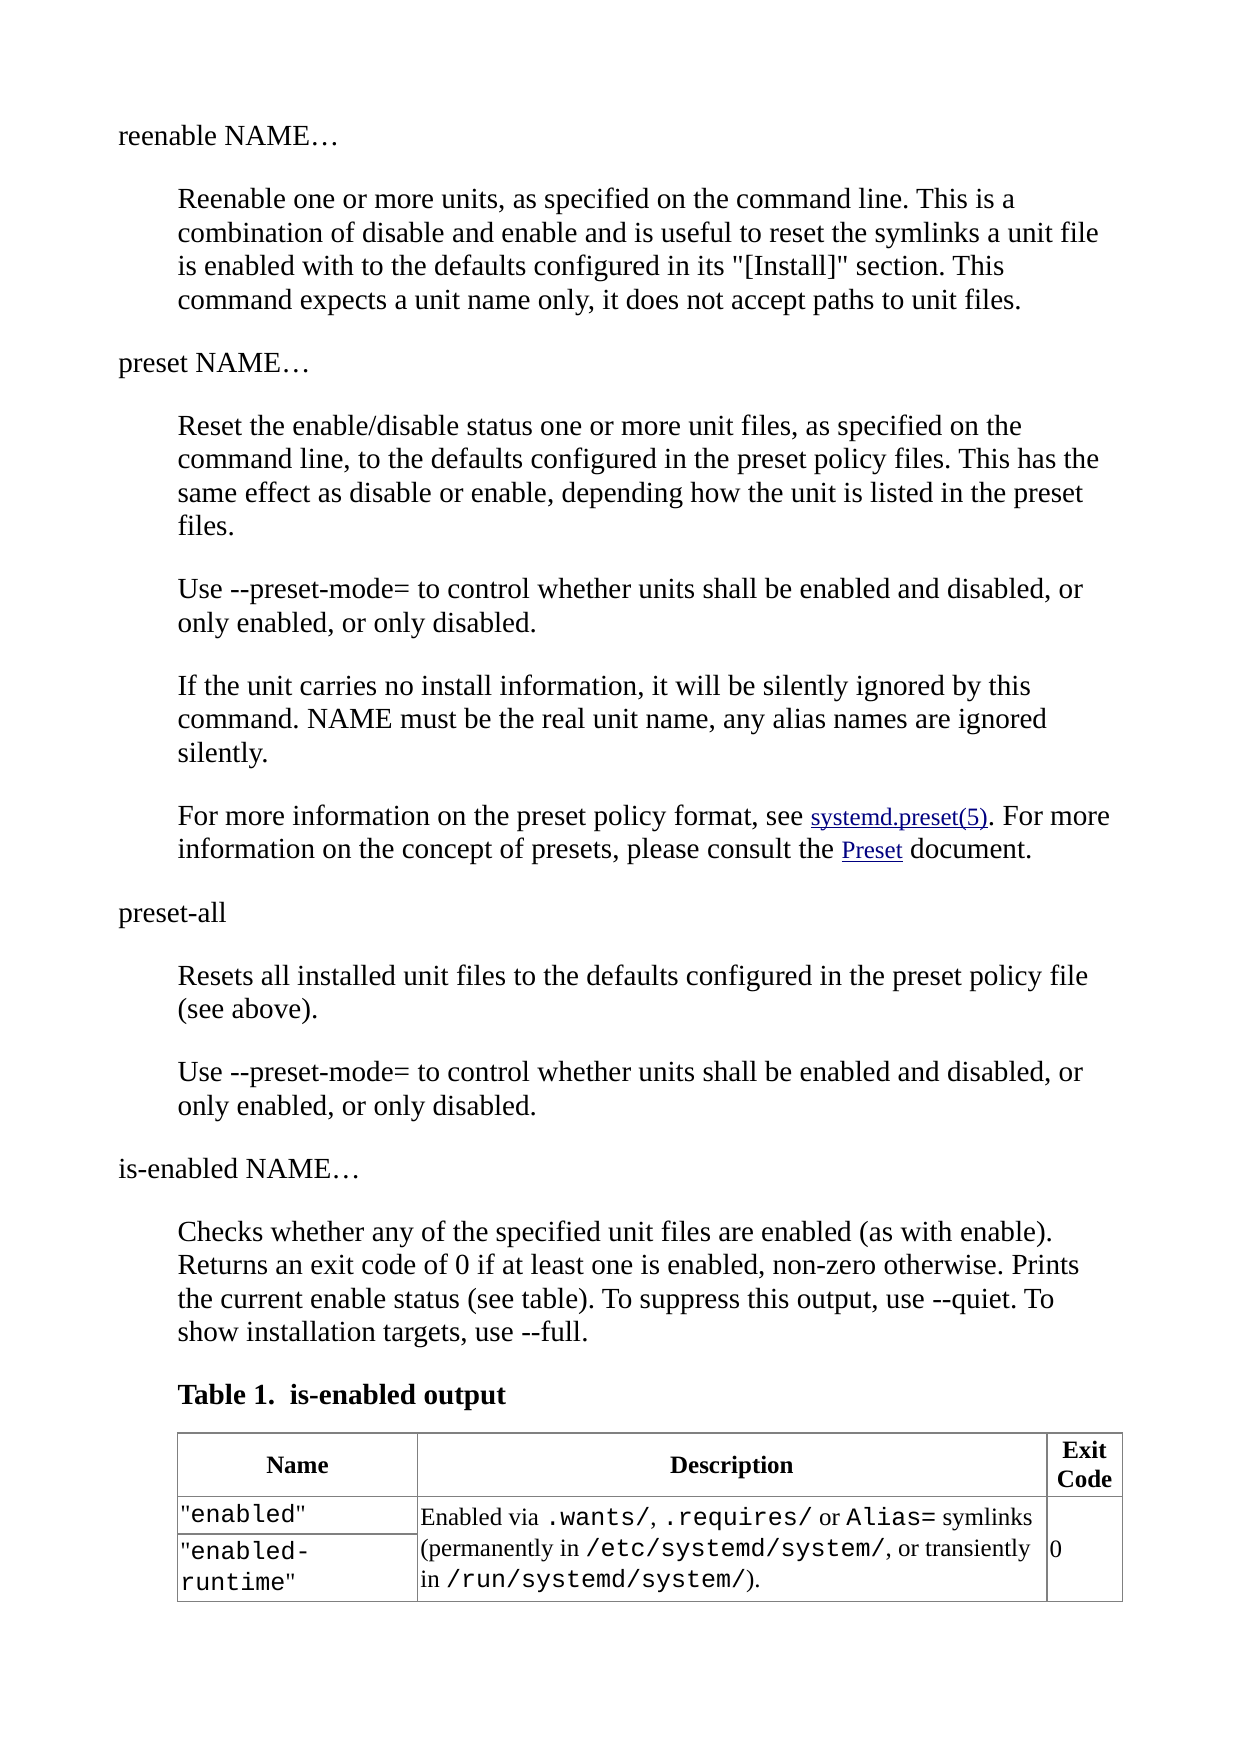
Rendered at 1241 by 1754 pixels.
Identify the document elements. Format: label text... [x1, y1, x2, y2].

table_header Name [178, 1434, 417, 1496]
subtitle preset NAME… [118, 345, 1122, 378]
list If the unit carries no install information, it will be silently ignored by this command. NAME must be the real unit name, any alias names are ignored silently. [177, 668, 1122, 769]
subtitle reenable NAME… [118, 118, 1122, 152]
table_header Description [418, 1434, 1046, 1496]
list Reset the enable/disable status one or more unit files, as specified on the command line, to the defaults configured in the preset policy files. This has the same effect as disable or enable, depending how the unit is listed in the preset files. [177, 408, 1122, 542]
text Table 1. is-enabled output [177, 1377, 1122, 1411]
table_cell 0 [1048, 1497, 1122, 1601]
subtitle is-enabled NAME… [118, 1151, 1122, 1184]
table_cell "enabled-runtime" [178, 1535, 417, 1601]
table_cell "enabled" [178, 1497, 417, 1533]
list Checks whether any of the specified unit files are enabled (as with enable). Returns an exit code of 0 if at least one is enabled, non-zero otherwise. Prints the current enable status (see table). To suppress this output, use --quiet. To show installation targets, use --full. [177, 1214, 1122, 1348]
list For more information on the preset policy format, see systemd.preset(5). For more information on the concept of presets, please consult the Preset document. [177, 798, 1122, 865]
list Use --preset-mode= to control whether units shall be enabled and disabled, or only enabled, or only disabled. [177, 1054, 1122, 1121]
list Reenable one or more units, as specified on the command line. This is a combination of disable and enable and is useful to reset the symlinks a unit file is enabled with to the defaults configured in its "[Install]" section. This command expects a unit name only, it does not accept paths to unit files. [177, 181, 1122, 315]
table_header Exit Code [1048, 1434, 1122, 1496]
subtitle preset-all [118, 895, 1122, 928]
list Use --preset-mode= to control whether units shall be enabled and disabled, or only enabled, or only disabled. [177, 571, 1122, 638]
list Resets all installed unit files to the defaults configured in the preset policy file (see above). [177, 958, 1122, 1025]
table_cell Enabled via .wants/, .requires/ or Alias= symlinks (permanently in /etc/systemd/system/, or transiently in /run/systemd/system/). [418, 1497, 1046, 1601]
